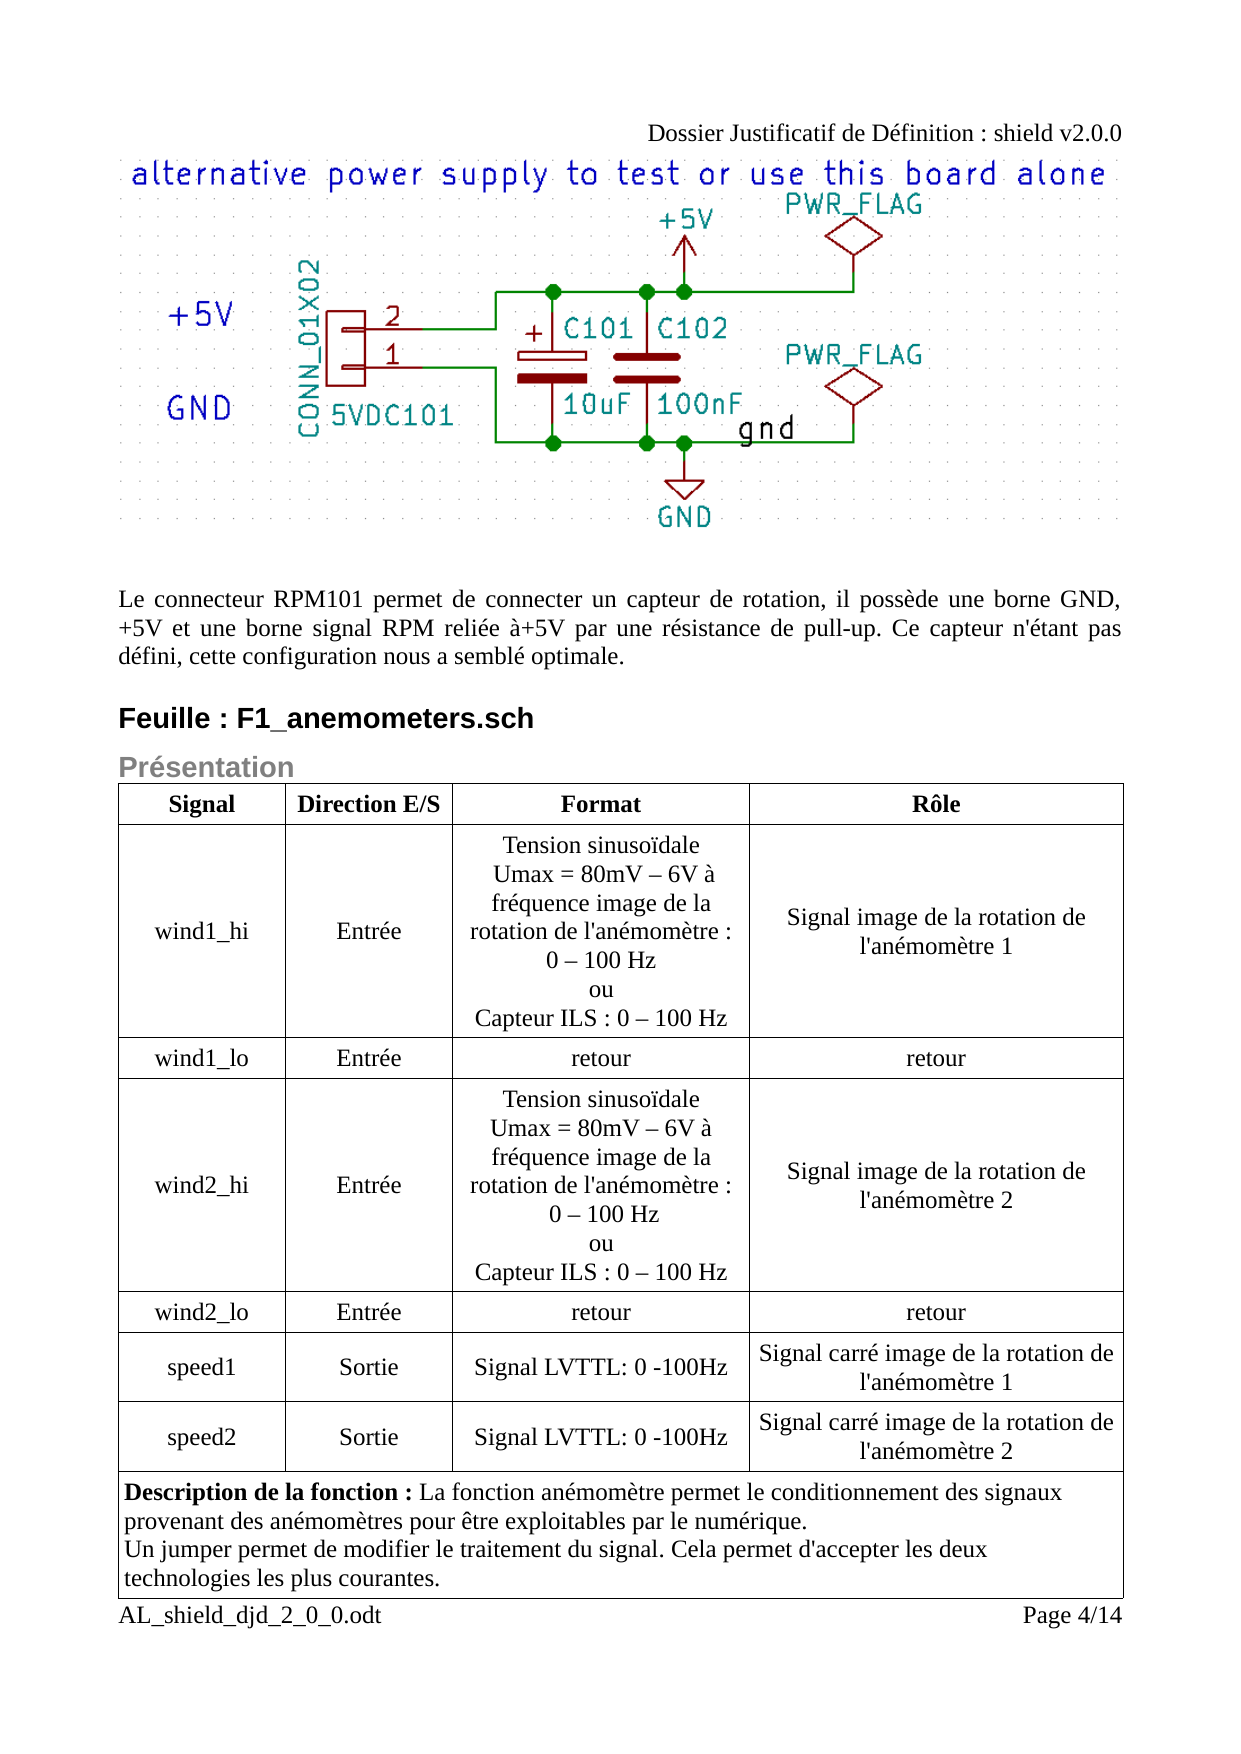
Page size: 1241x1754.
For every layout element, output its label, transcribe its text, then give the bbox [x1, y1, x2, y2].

subtitle Feuille : F1_anemometers.sch [118, 701, 1122, 735]
text Le connecteur RPM101 permet de connecter un capteur de rotation, il possède une borne GND, +5V et une borne signal RPM reliée à+5V par une résistance de pull-up. Ce capteur n'étant pas défini, cette configuration nous a semblé optimale. [118, 584, 1122, 670]
table_cell Entrée [286, 1079, 452, 1291]
table_cell Sortie [286, 1333, 452, 1401]
table_cell Sortie [286, 1402, 452, 1471]
table_header Rôle [750, 784, 1123, 824]
table_cell Entrée [286, 825, 452, 1037]
table_cell retour [750, 1292, 1123, 1332]
table_header Format [453, 784, 749, 824]
table_cell Signal image de la rotation de l'anémomètre 2 [750, 1079, 1123, 1291]
table_cell wind1_lo [119, 1038, 285, 1078]
table_header Direction E/S [286, 784, 452, 824]
table_cell wind1_hi [119, 825, 285, 1037]
table_cell Signal carré image de la rotation de l'anémomètre 2 [750, 1402, 1123, 1471]
table_cell Signal LVTTL: 0 -100Hz [453, 1333, 749, 1401]
table_cell Signal LVTTL: 0 -100Hz [453, 1402, 749, 1471]
table_cell Entrée [286, 1038, 452, 1078]
table_header Signal [119, 784, 285, 824]
subtitle Présentation [118, 749, 1122, 783]
table_cell speed2 [119, 1402, 285, 1471]
table_cell Signal image de la rotation de l'anémomètre 1 [750, 825, 1123, 1037]
table_cell Tension sinusoïdale Umax = 80mV – 6V à fréquence image de la rotation de l'anémomètre : 0 – 100 Hz ou Capteur ILS : 0 – 100 Hz [453, 825, 749, 1037]
table_cell wind2_lo [119, 1292, 285, 1332]
table_cell Signal carré image de la rotation de l'anémomètre 1 [750, 1333, 1123, 1401]
table_cell wind2_hi [119, 1079, 285, 1291]
table_cell Entrée [286, 1292, 452, 1332]
table_cell Description de la fonction : La fonction anémomètre permet le conditionnement des signaux provenant des anémomètres pour être exploitables par le numérique. Un jumper permet de modifier le traitement du signal. Cela permet d'accepter les deux technologies les plus courantes. [119, 1472, 1123, 1598]
table_cell Tension sinusoïdale Umax = 80mV – 6V à fréquence image de la rotation de l'anémomètre : 0 – 100 Hz ou Capteur ILS : 0 – 100 Hz [453, 1079, 749, 1291]
table_cell retour [453, 1038, 749, 1078]
table_cell speed1 [119, 1333, 285, 1401]
table_cell retour [453, 1292, 749, 1332]
table_cell retour [750, 1038, 1123, 1078]
